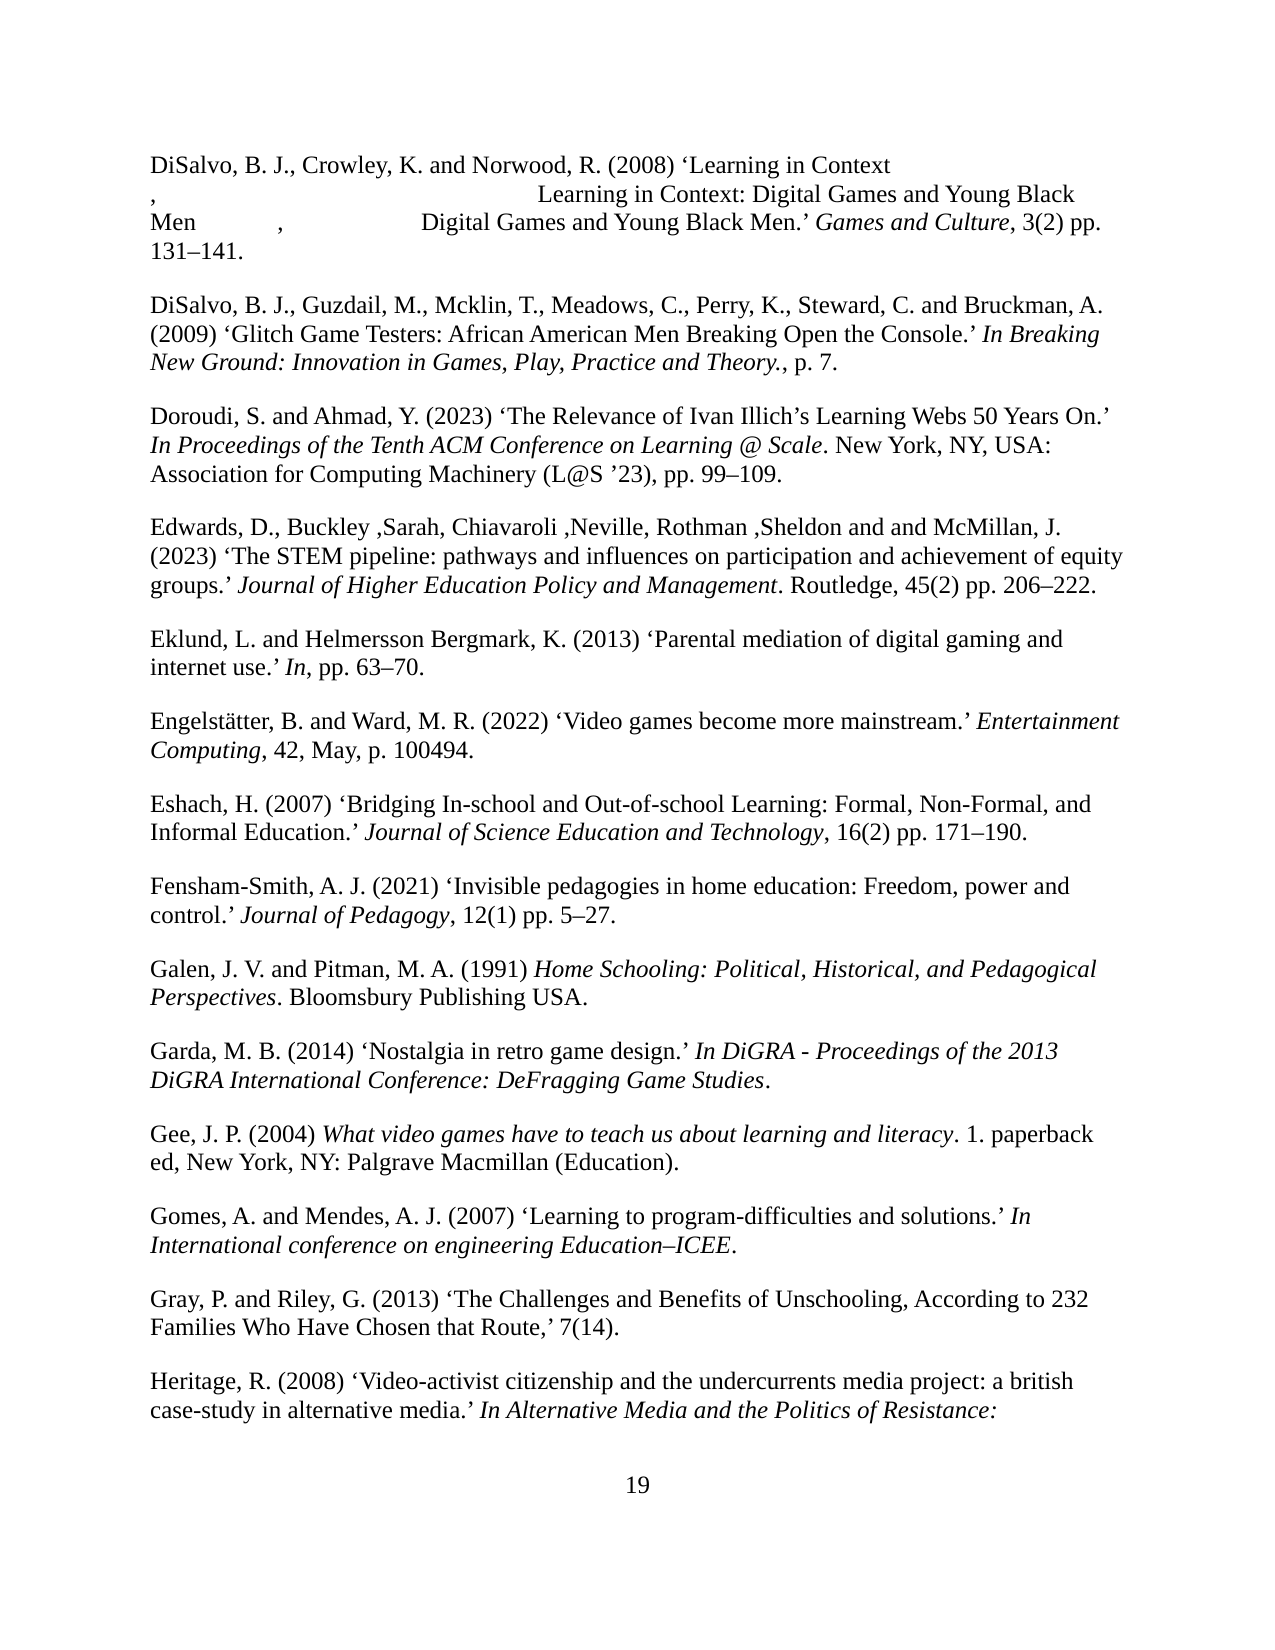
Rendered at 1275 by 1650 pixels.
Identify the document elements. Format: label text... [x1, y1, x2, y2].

text Edwards, D., Buckley ,Sarah, Chiavaroli ,Neville, Rothman ,Sheldon and and McMillan, J. (2023) ‘The STEM pipeline: pathways and influences on participation and achievement of equity groups.’ Journal of Higher Education Policy and Management. Routledge, 45(2) pp. 206–222. [150, 512, 1125, 599]
text Doroudi, S. and Ahmad, Y. (2023) ‘The Relevance of Ivan Illich’s Learning Webs 50 Years On.’ In Proceedings of the Tenth ACM Conference on Learning @ Scale. New York, NY, USA: Association for Computing Machinery (L@S ’23), pp. 99–109. [150, 401, 1125, 487]
text Galen, J. V. and Pitman, M. A. (1991) Home Schooling: Political, Historical, and Pedagogical Perspectives. Bloomsbury Publishing USA. [150, 954, 1125, 1011]
text Gomes, A. and Mendes, A. J. (2007) ‘Learning to program-difficulties and solutions.’ In International conference on engineering Education–ICEE. [150, 1201, 1125, 1259]
text DiSalvo, B. J., Crowley, K. and Norwood, R. (2008) ‘Learning in Context , Learning in Context: Digital Games and Young Black Men , Digital Games and Young Black Men.’ Games and Culture, 3(2) pp. 131–141. [150, 150, 1125, 265]
text DiSalvo, B. J., Guzdail, M., Mcklin, T., Meadows, C., Perry, K., Steward, C. and Bruckman, A. (2009) ‘Glitch Game Testers: African American Men Breaking Open the Console.’ In Breaking New Ground: Innovation in Games, Play, Practice and Theory., p. 7. [150, 290, 1125, 376]
text Fensham-Smith, A. J. (2021) ‘Invisible pedagogies in home education: Freedom, power and control.’ Journal of Pedagogy, 12(1) pp. 5–27. [150, 871, 1125, 929]
text Gray, P. and Riley, G. (2013) ‘The Challenges and Benefits of Unschooling, According to 232 Families Who Have Chosen that Route,’ 7(14). [150, 1284, 1125, 1341]
text Eshach, H. (2007) ‘Bridging In-school and Out-of-school Learning: Formal, Non-Formal, and Informal Education.’ Journal of Science Education and Technology, 16(2) pp. 171–190. [150, 789, 1125, 846]
text Gee, J. P. (2004) What video games have to teach us about learning and literacy. 1. paperback ed, New York, NY: Palgrave Macmillan (Education). [150, 1119, 1125, 1176]
text Heritage, R. (2008) ‘Video-activist citizenship and the undercurrents media project: a british case-study in alternative media.’ In Alternative Media and the Politics of Resistance: [150, 1366, 1125, 1424]
text Engelstätter, B. and Ward, M. R. (2022) ‘Video games become more mainstream.’ Entertainment Computing, 42, May, p. 100494. [150, 706, 1125, 764]
text Garda, M. B. (2014) ‘Nostalgia in retro game design.’ In DiGRA - Proceedings of the 2013 DiGRA International Conference: DeFragging Game Studies. [150, 1036, 1125, 1094]
text Eklund, L. and Helmersson Bergmark, K. (2013) ‘Parental mediation of digital gaming and internet use.’ In, pp. 63–70. [150, 624, 1125, 681]
